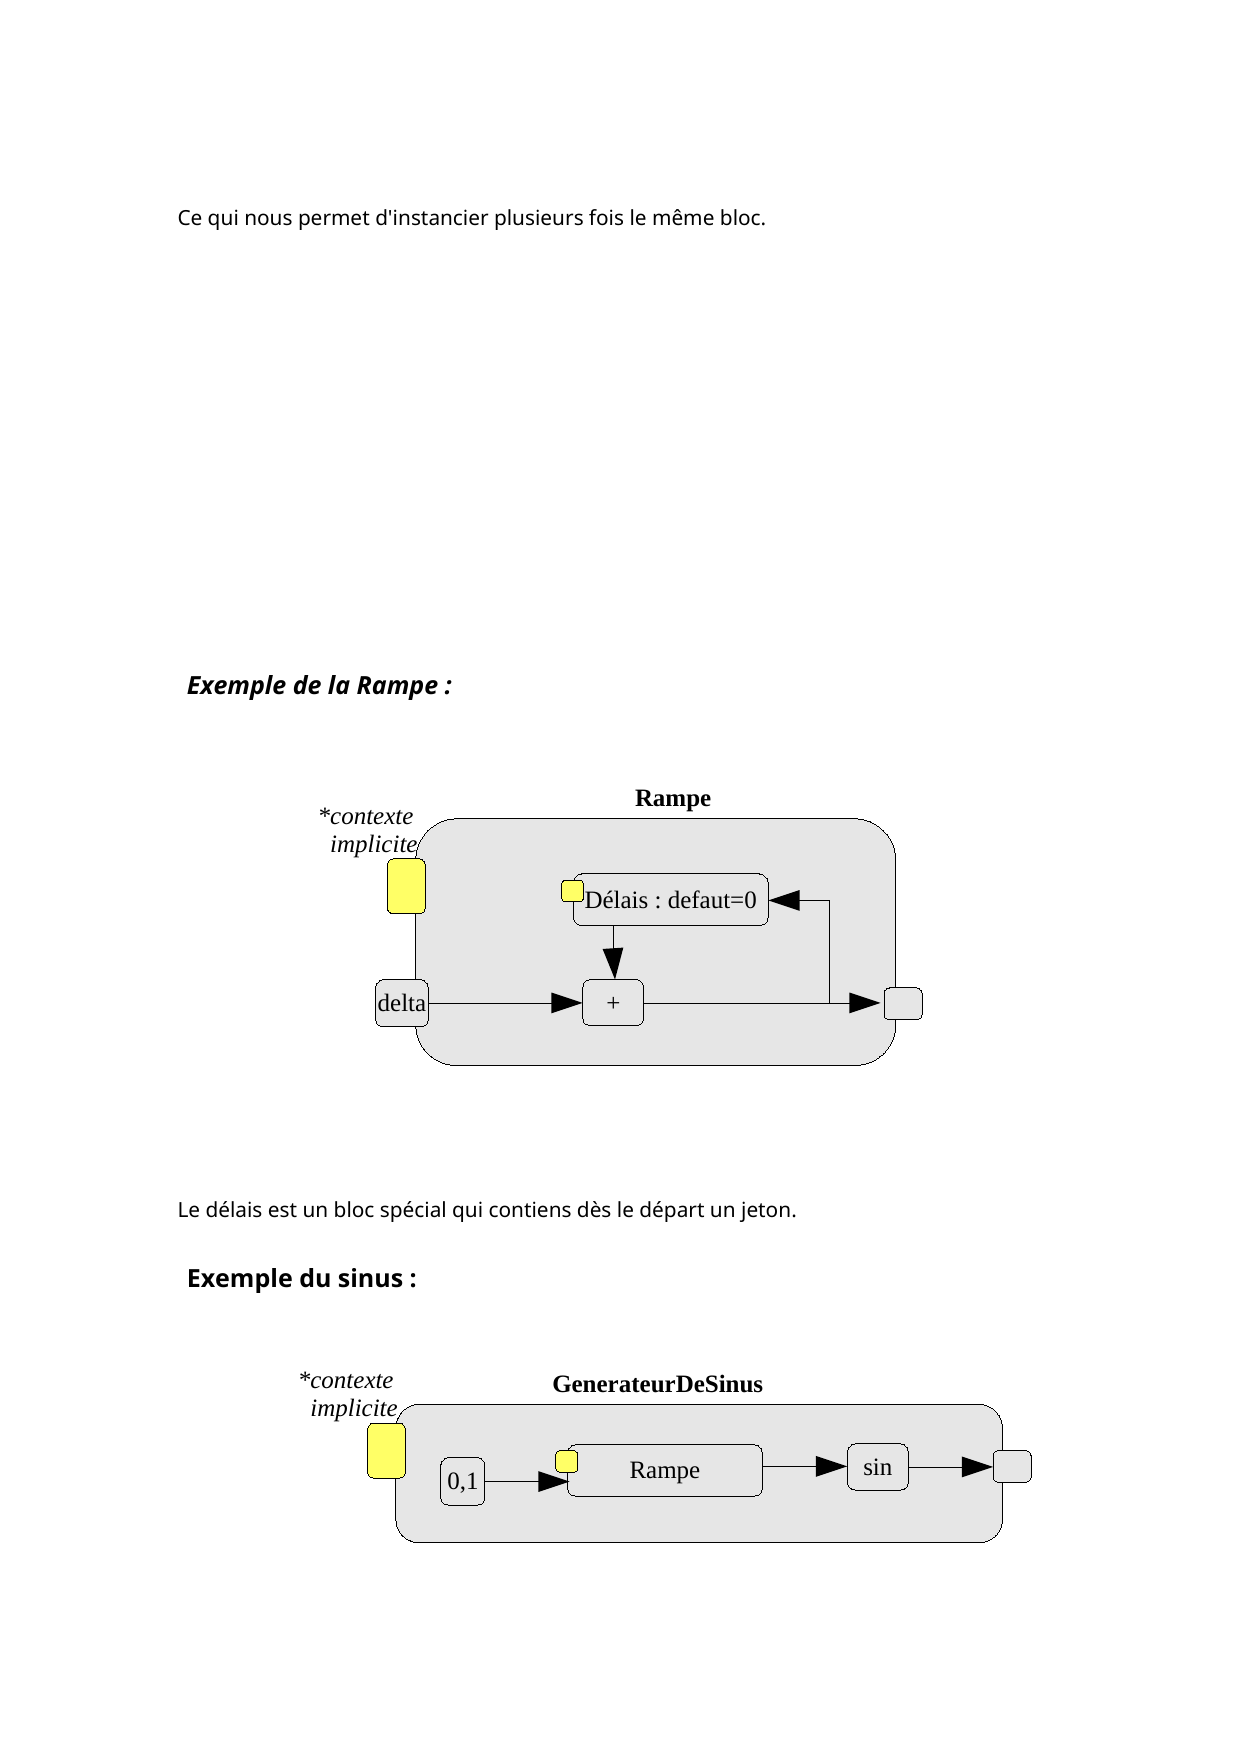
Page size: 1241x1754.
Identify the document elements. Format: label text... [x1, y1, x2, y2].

subtitle Exemple de la Rampe : [454, 668, 1142, 702]
subtitle Exemple du sinus : [417, 1261, 1142, 1295]
text Le délais est un bloc spécial qui contiens dès le départ un jeton. [797, 1195, 1152, 1223]
text Ce qui nous permet d'instancier plusieurs fois le même bloc. [177, 203, 1152, 232]
